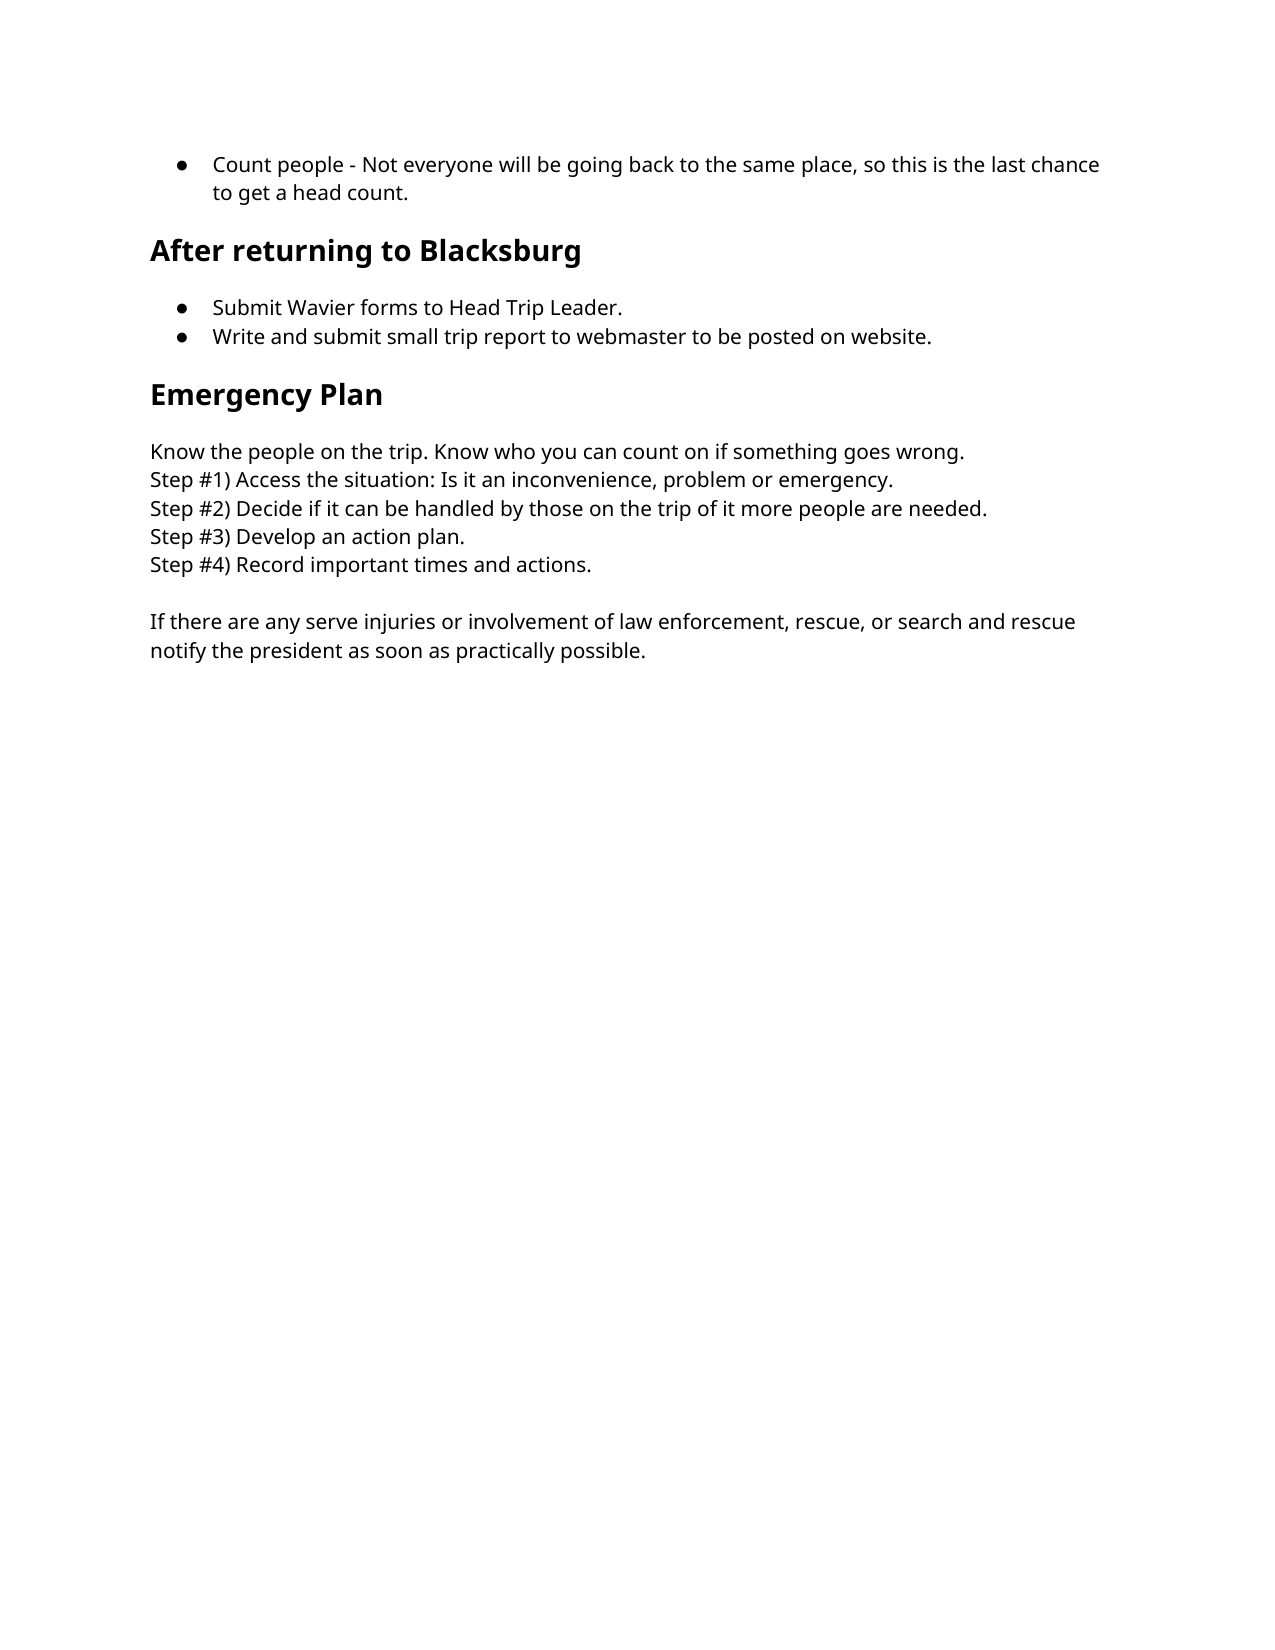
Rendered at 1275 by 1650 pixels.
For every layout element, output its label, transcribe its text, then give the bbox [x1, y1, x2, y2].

subtitle Emergency Plan [150, 374, 1125, 413]
text Step #4) Record important times and actions. [150, 551, 1125, 579]
list Count people - Not everyone will be going back to the same place, so this is the last chance to get a head count. [175, 150, 1125, 207]
list Write and submit small trip report to webmaster to be posted on website. [175, 322, 1125, 350]
text If there are any serve injuries or involvement of law enforcement, rescue, or search and rescue notify the president as soon as practically possible. [150, 607, 1125, 664]
text Know the people on the trip. Know who you can count on if something goes wrong. [150, 437, 1125, 465]
text Step #2) Decide if it can be handled by those on the trip of it more people are needed. [150, 494, 1125, 522]
list Submit Wavier forms to Head Trip Leader. [175, 293, 1125, 322]
subtitle After returning to Blacksburg [150, 230, 1125, 270]
text Step #3) Develop an action plan. [150, 522, 1125, 551]
text Step #1) Access the situation: Is it an inconvenience, problem or emergency. [150, 465, 1125, 494]
